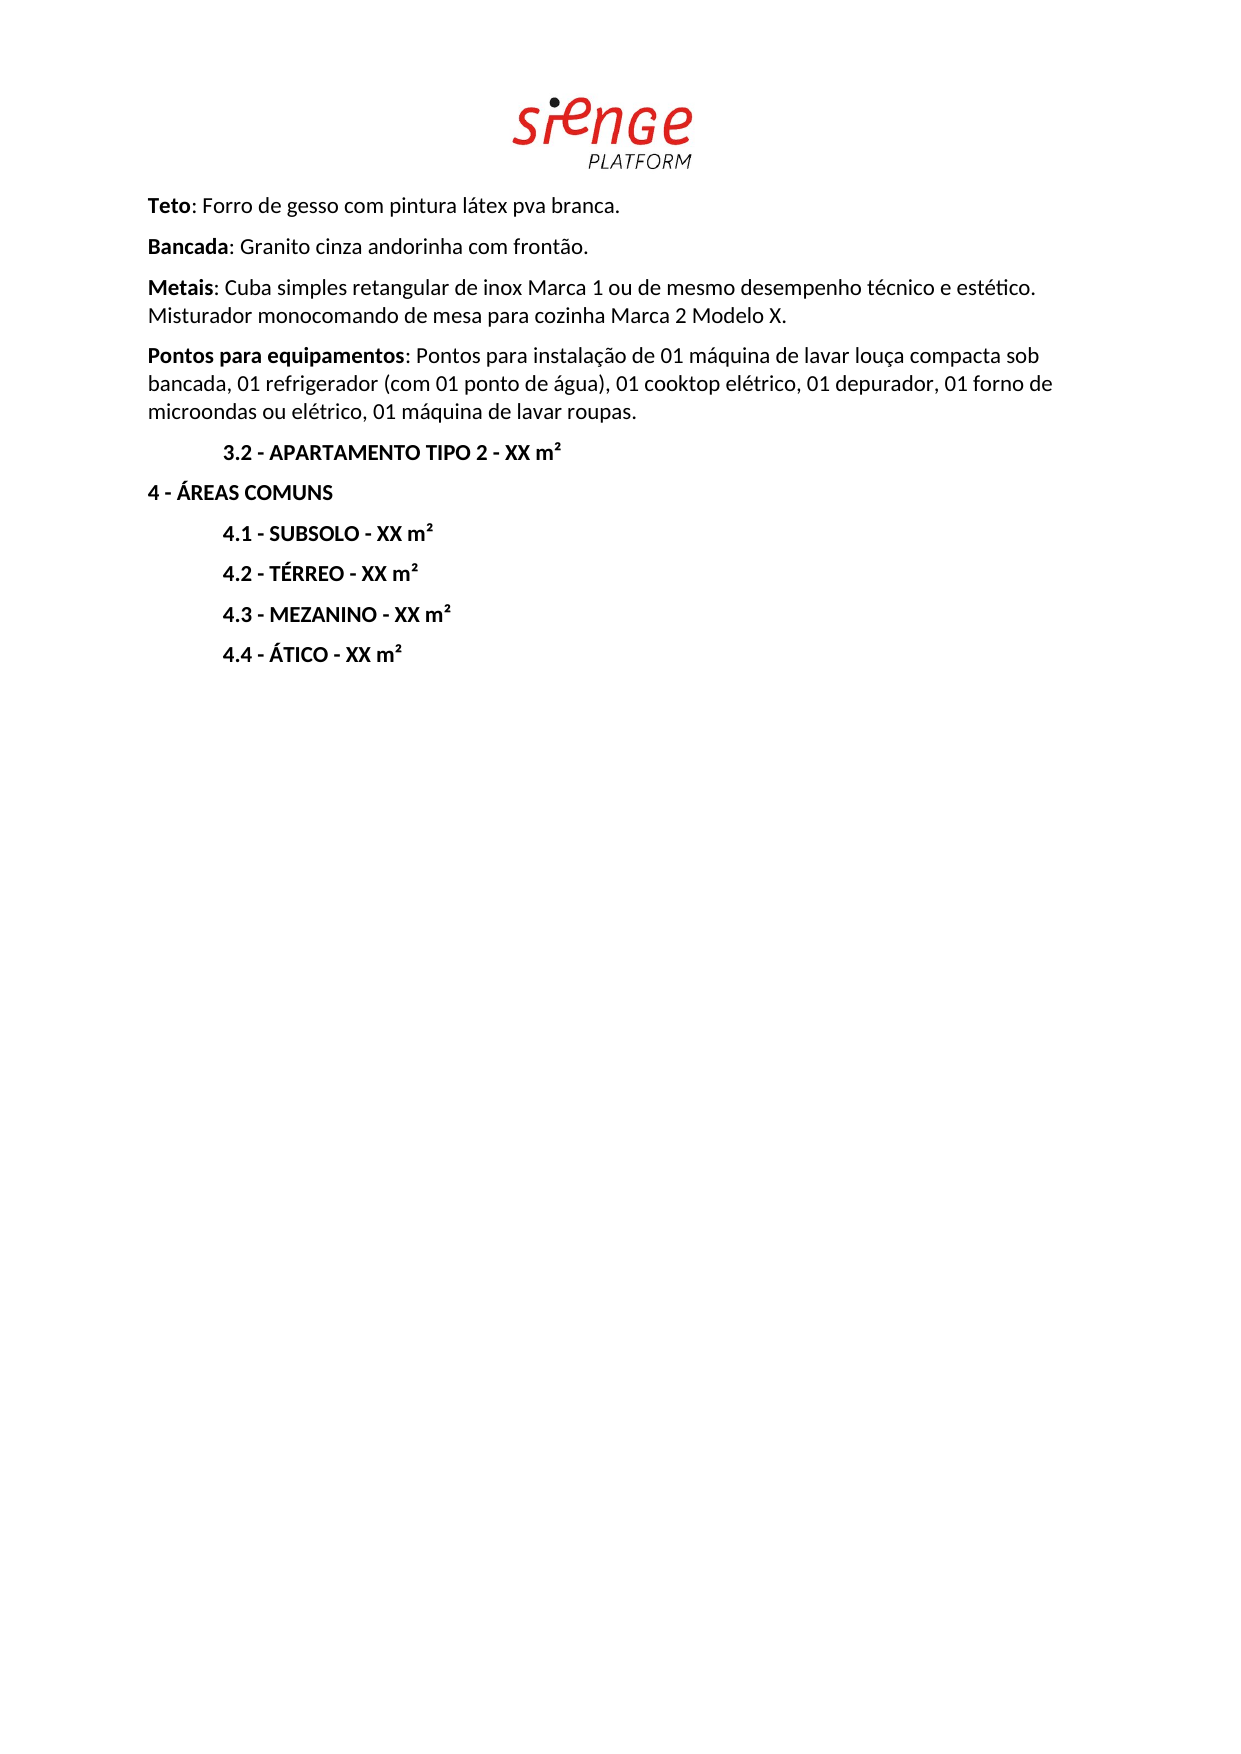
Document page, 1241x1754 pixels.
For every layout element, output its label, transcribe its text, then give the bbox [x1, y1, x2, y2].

text Metais: Cuba simples retangular de inox Marca 1 ou de mesmo desempenho técnico e estético. Misturador monocomando de mesa para cozinha Marca 2 Modelo X. [148, 273, 1063, 329]
picture [498, 75, 712, 192]
text Bancada: Granito cinza andorinha com frontão. [148, 232, 1063, 260]
text 4.1 - SUBSOLO - XX m² [148, 519, 1063, 547]
text Teto: Forro de gesso com pintura látex pva branca. [148, 192, 1063, 220]
text 4 - ÁREAS COMUNS [148, 478, 1063, 506]
text Pontos para equipamentos: Pontos para instalação de 01 máquina de lavar louça compacta sob bancada, 01 refrigerador (com 01 ponto de água), 01 cooktop elétrico, 01 depurador, 01 forno de microondas ou elétrico, 01 máquina de lavar roupas. [148, 341, 1063, 425]
text 4.4 - ÁTICO - XX m² [148, 640, 1063, 668]
text 3.2 - APARTAMENTO TIPO 2 - XX m² [148, 438, 1063, 466]
text 4.3 - MEZANINO - XX m² [148, 600, 1063, 628]
text 4.2 - TÉRREO - XX m² [148, 559, 1063, 587]
